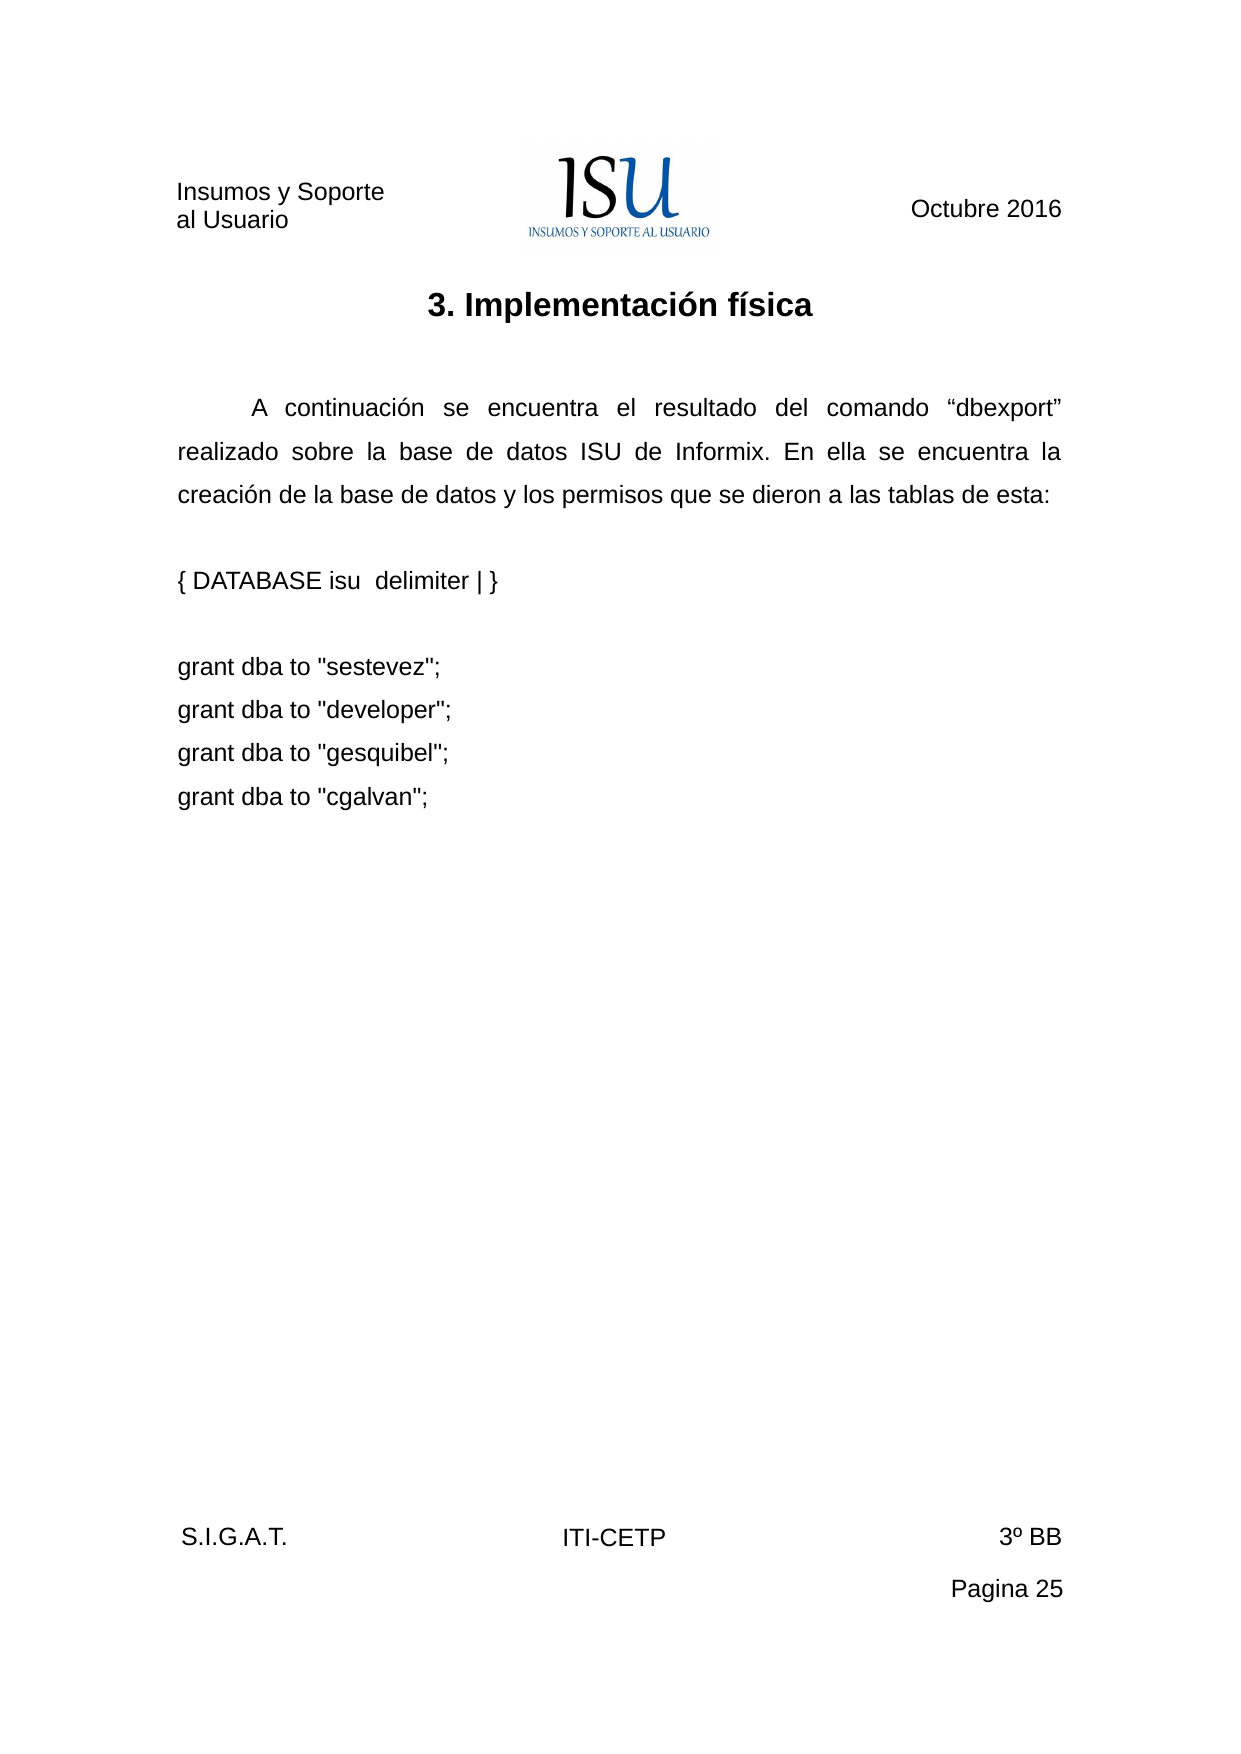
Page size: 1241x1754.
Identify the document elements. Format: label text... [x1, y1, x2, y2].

text grant dba to "gesquibel"; [177, 738, 1063, 767]
text { DATABASE isu delimiter | } [177, 566, 1063, 594]
subtitle 3. Implementación física [177, 285, 1063, 323]
picture [517, 138, 723, 252]
text grant dba to "sestevez"; [177, 652, 1063, 681]
text A continuación se encuentra el resultado del comando “dbexport” realizado sobre la base de datos ISU de Informix. En ella se encuentra la creación de la base de datos y los permisos que se dieron a las tablas de esta: [177, 393, 1063, 508]
text grant dba to "cgalvan"; [177, 781, 1063, 810]
text grant dba to "developer"; [177, 695, 1063, 724]
